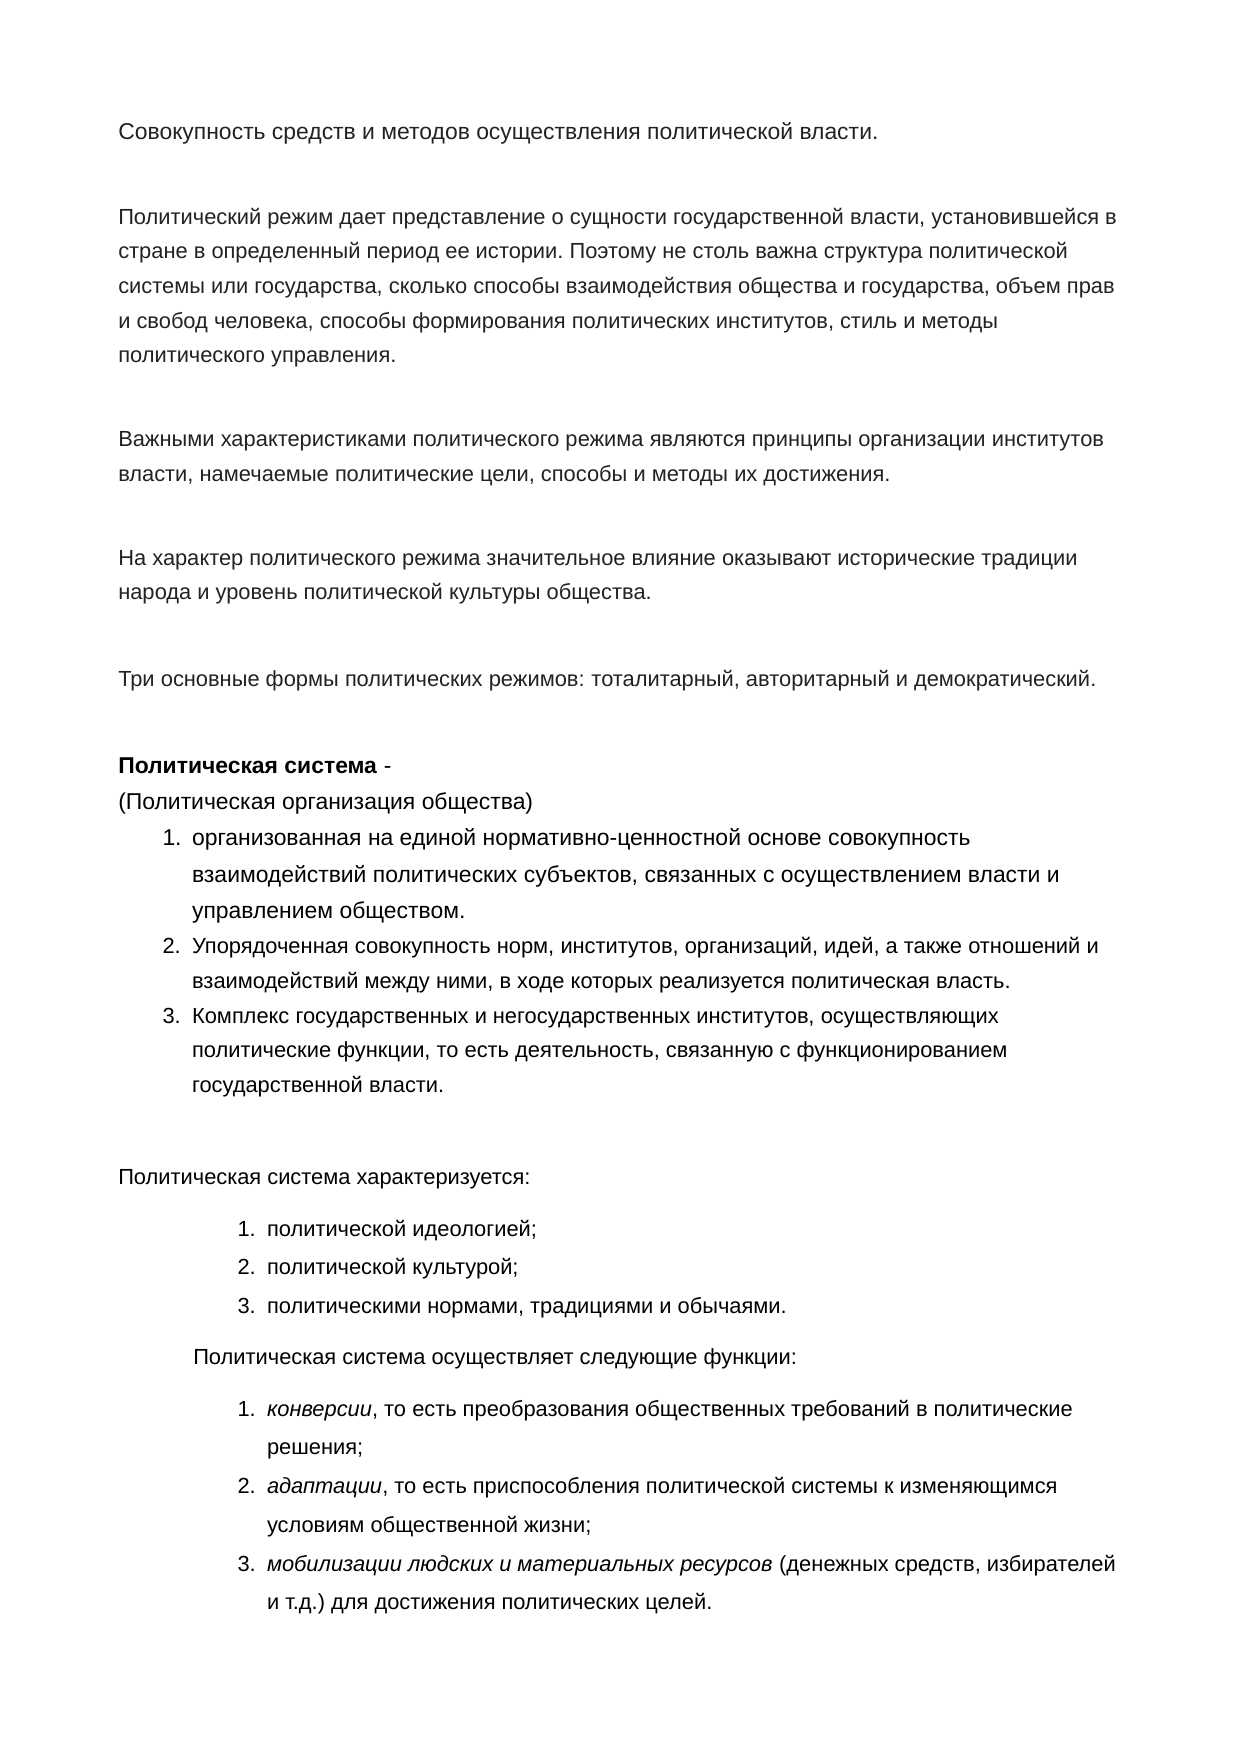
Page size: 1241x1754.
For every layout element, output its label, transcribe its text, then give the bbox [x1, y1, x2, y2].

list конверсии, то есть преобразования общественных требований в политические решения; [237, 1395, 1122, 1459]
list Упорядоченная совокупность норм, институтов, организаций, идей, а также отношений и взаимодействий между ними, в ходе которых реализуется политическая власть. [162, 933, 1122, 993]
text Совокупность средств и методов осуществления политической власти. [118, 118, 1122, 144]
text Важными характеристиками политического режима являются принципы организации институтов власти, намечаемые политические цели, способы и методы их достижения. [118, 426, 1122, 486]
text Политический режим дает представление о сущности государственной власти, установившейся в стране в определенный период ее истории. Поэтому не столь важна структура политической системы или государства, сколько способы взаимодействия общества и государства, объем прав и свобод человека, способы формирования политических институтов, стиль и методы политического управления. [118, 203, 1122, 367]
list организованная на единой нормативно-ценностной основе совокупность взаимодействий политических субъектов, связанных с осуществлением власти и управлением обществом. [162, 824, 1122, 923]
text Политическая система характеризуется: [118, 1164, 1122, 1189]
text Три основные формы политических режимов: тоталитарный, авторитарный и демократический. [118, 663, 1122, 692]
text На характер политического режима значительное влияние оказывают исторические традиции народа и уровень политической культуры общества. [118, 544, 1122, 604]
list Комплекс государственных и негосударственных институтов, осуществляющих политические функции, то есть деятельность, связанную с функционированием государственной власти. [162, 1003, 1122, 1097]
list политической культурой; [237, 1254, 1122, 1279]
list политической идеологией; [237, 1215, 1122, 1241]
list адаптации, то есть приспособления политической системы к изменяющимся условиям общественной жизни; [237, 1473, 1122, 1537]
text (Политическая организация общества) [118, 788, 1122, 814]
list мобилизации людских и материальных ресурсов (денежных средств, избирателей и т.д.) для достижения политических целей. [237, 1550, 1122, 1614]
text Политическая система - [118, 752, 1122, 778]
text Политическая система осуществляет следующие функции: [193, 1344, 1122, 1369]
list политическими нормами, традициями и обычаями. [237, 1293, 1122, 1318]
